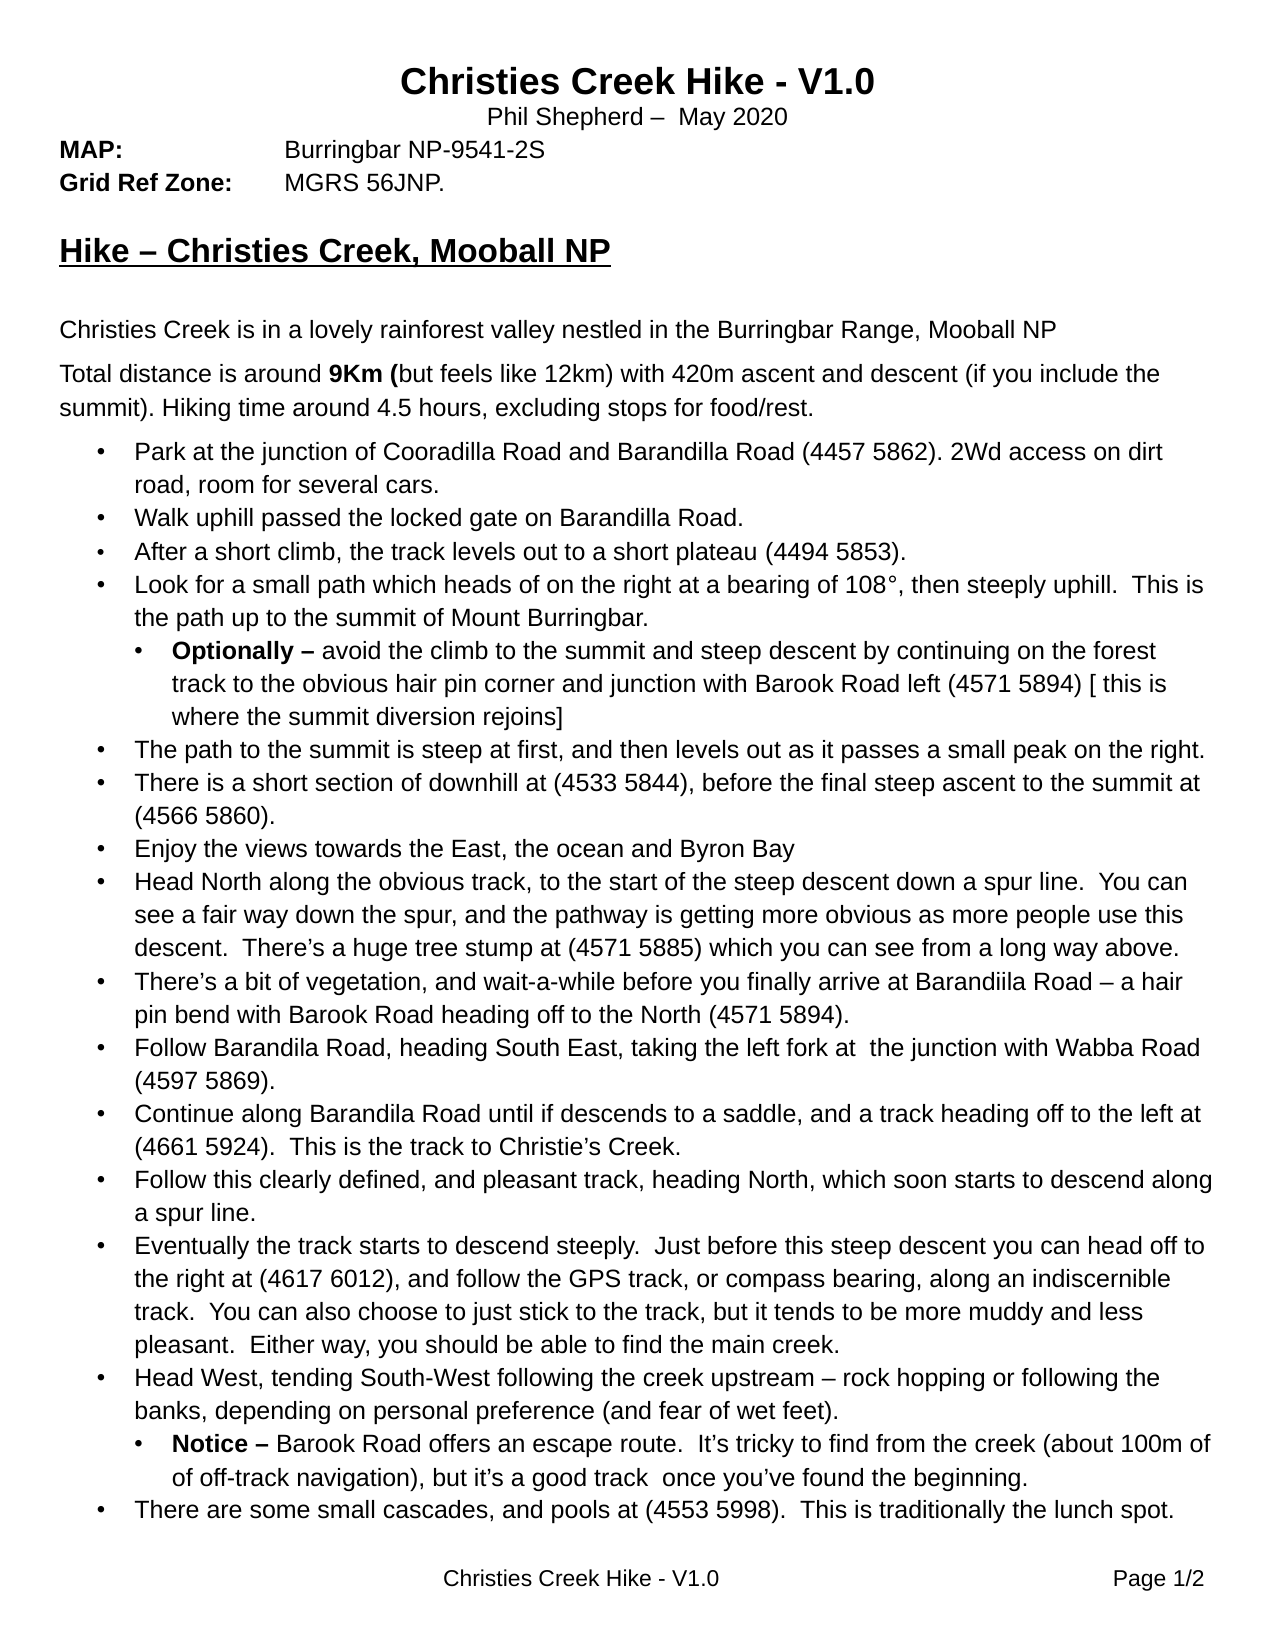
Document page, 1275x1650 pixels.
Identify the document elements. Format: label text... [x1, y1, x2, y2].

subtitle Hike – Christies Creek, Mooball NP [59, 231, 1216, 270]
text Christies Creek is in a lovely rainforest valley nestled in the Burringbar Range, Mooball NP [59, 315, 1216, 343]
text Total distance is around 9Km (but feels like 12km) with 420m ascent and descent (if you include the summit). Hiking time around 4.5 hours, excluding stops for food/rest. [59, 359, 1216, 421]
text Phil Shepherd – May 2020 [59, 102, 1216, 131]
text MAP: Burringbar NP-9541-2S Grid Ref Zone: MGRS 56JNP. [59, 135, 1216, 197]
list Walk uphill passed the locked gate on Barandilla Road. [97, 503, 1216, 532]
list Head North along the obvious track, to the start of the steep descent down a spur line. You can see a fair way down the spur, and the pathway is getting more obvious as more people use this descent. There’s a huge tree stump at (4571 5885) which you can see from a long way above. [97, 867, 1216, 962]
list Notice – Barook Road offers an escape route. It’s tricky to find from the creek (about 100m of of off-track navigation), but it’s a good track once you’ve found the beginning. [134, 1429, 1216, 1491]
list Follow Barandila Road, heading South East, taking the left fork at the junction with Wabba Road (4597 5869). [97, 1033, 1216, 1094]
subtitle Christies Creek Hike - V1.0 [59, 59, 1216, 102]
list Enjoy the views towards the East, the ocean and Byron Bay [97, 834, 1216, 863]
list There is a short section of downhill at (4533 5844), before the final steep ascent to the summit at (4566 5860). [97, 768, 1216, 830]
list Park at the junction of Cooradilla Road and Barandilla Road (4457 5862). 2Wd access on dirt road, room for several cars. [97, 437, 1216, 499]
list Optionally – avoid the climb to the summit and steep descent by continuing on the forest track to the obvious hair pin corner and junction with Barook Road left (4571 5894) [ this is where the summit diversion rejoins] [134, 636, 1216, 731]
list After a short climb, the track levels out to a short plateau (4494 5853). [97, 537, 1216, 565]
list Continue along Barandila Road until if descends to a saddle, and a track heading off to the left at (4661 5924). This is the track to Christie’s Creek. [97, 1099, 1216, 1161]
list The path to the summit is steep at first, and then levels out as it passes a small peak on the right. [97, 735, 1216, 764]
list Look for a small path which heads of on the right at a bearing of 108°, then steeply uphill. This is the path up to the summit of Mount Burringbar. [97, 569, 1216, 631]
list There are some small cascades, and pools at (4553 5998). This is traditionally the lunch spot. [97, 1496, 1216, 1524]
list Eventually the track starts to descend steeply. Just before this steep descent you can head off to the right at (4617 6012), and follow the GPS track, or compass bearing, along an indiscernible track. You can also choose to just stick to the track, but it tends to be more muddy and less pleasant. Either way, you should be able to find the main creek. [97, 1231, 1216, 1359]
list Follow this clearly defined, and pleasant track, heading North, which soon starts to descend along a spur line. [97, 1165, 1216, 1227]
list There’s a bit of vegetation, and wait-a-while before you finally arrive at Barandiila Road – a hair pin bend with Barook Road heading off to the North (4571 5894). [97, 966, 1216, 1028]
list Head West, tending South-West following the creek upstream – rock hopping or following the banks, depending on personal preference (and fear of wet feet). [97, 1363, 1216, 1425]
